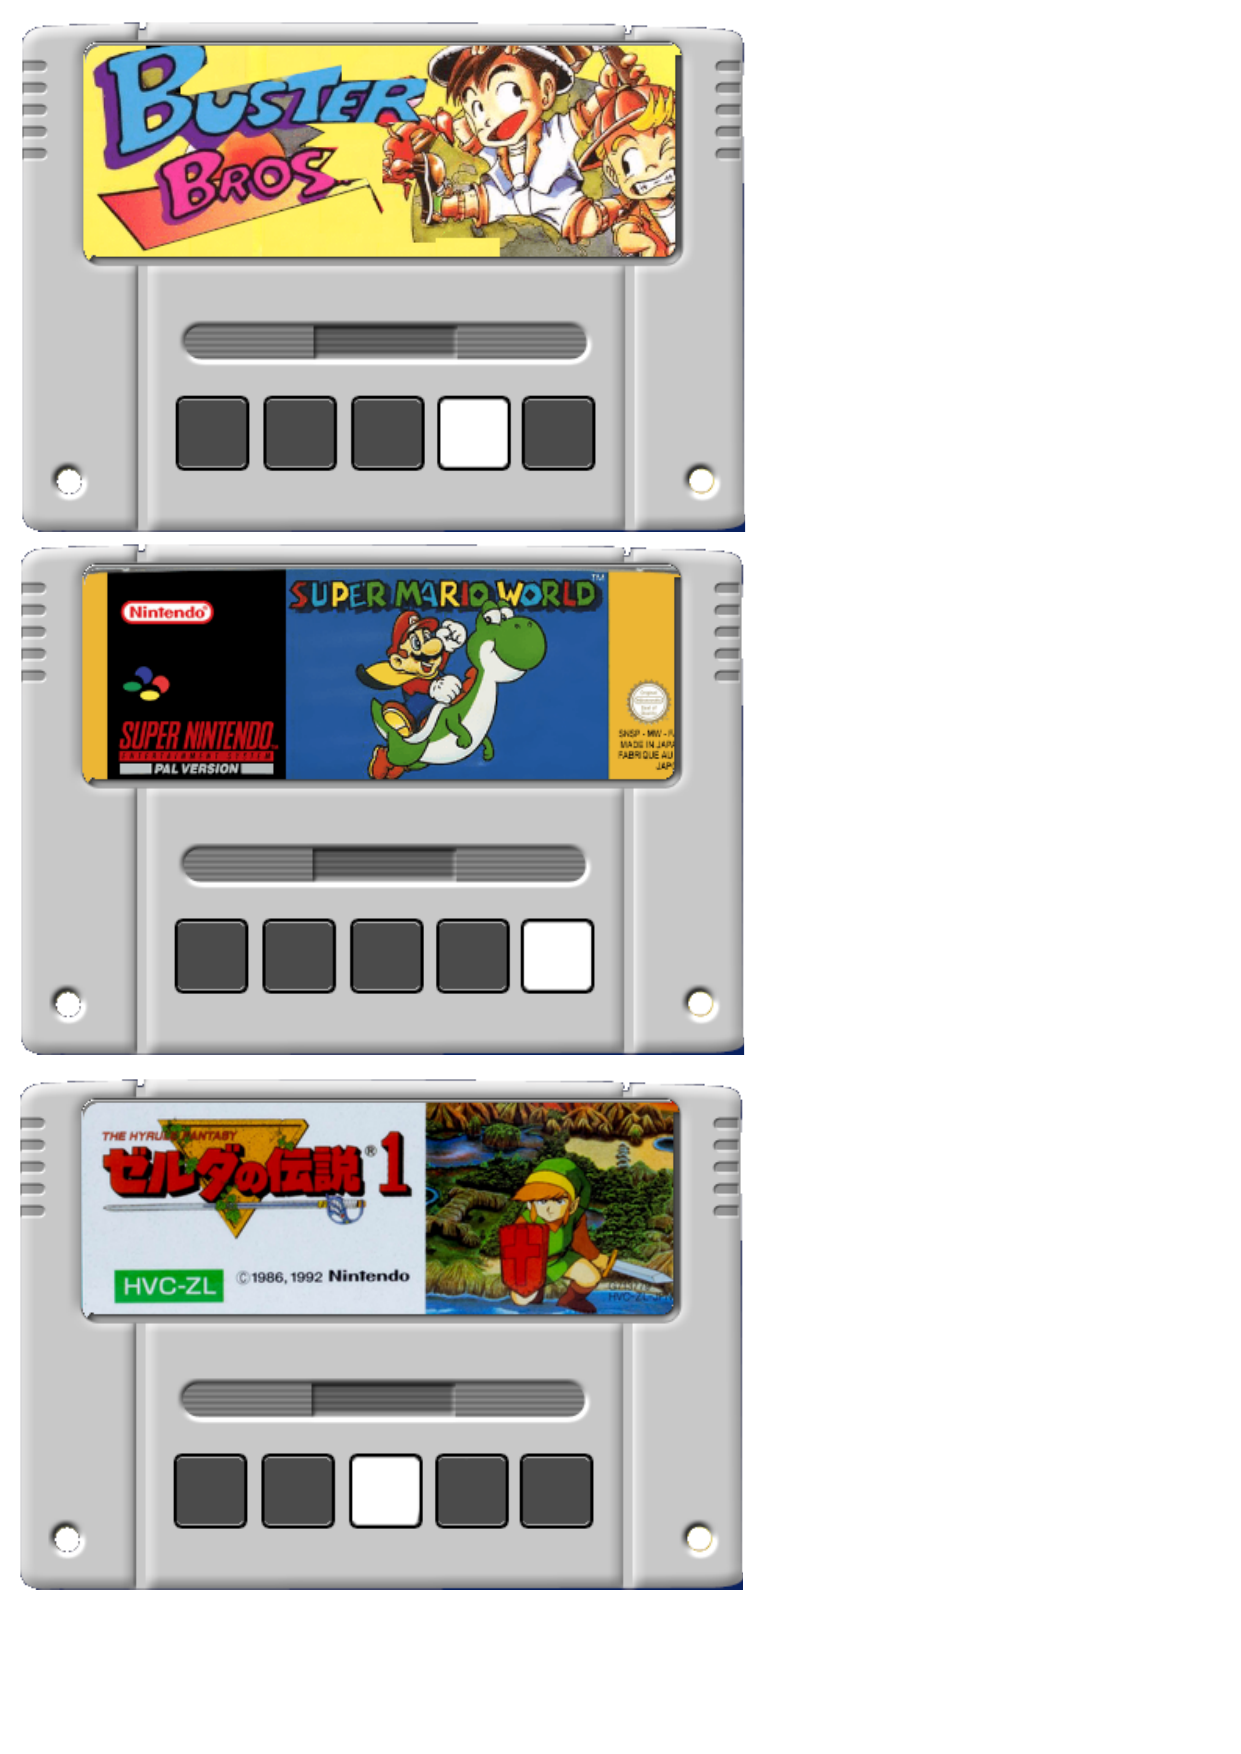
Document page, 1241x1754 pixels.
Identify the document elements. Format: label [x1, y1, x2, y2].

picture [19, 1079, 743, 1590]
picture [20, 543, 745, 1055]
picture [21, 21, 746, 532]
